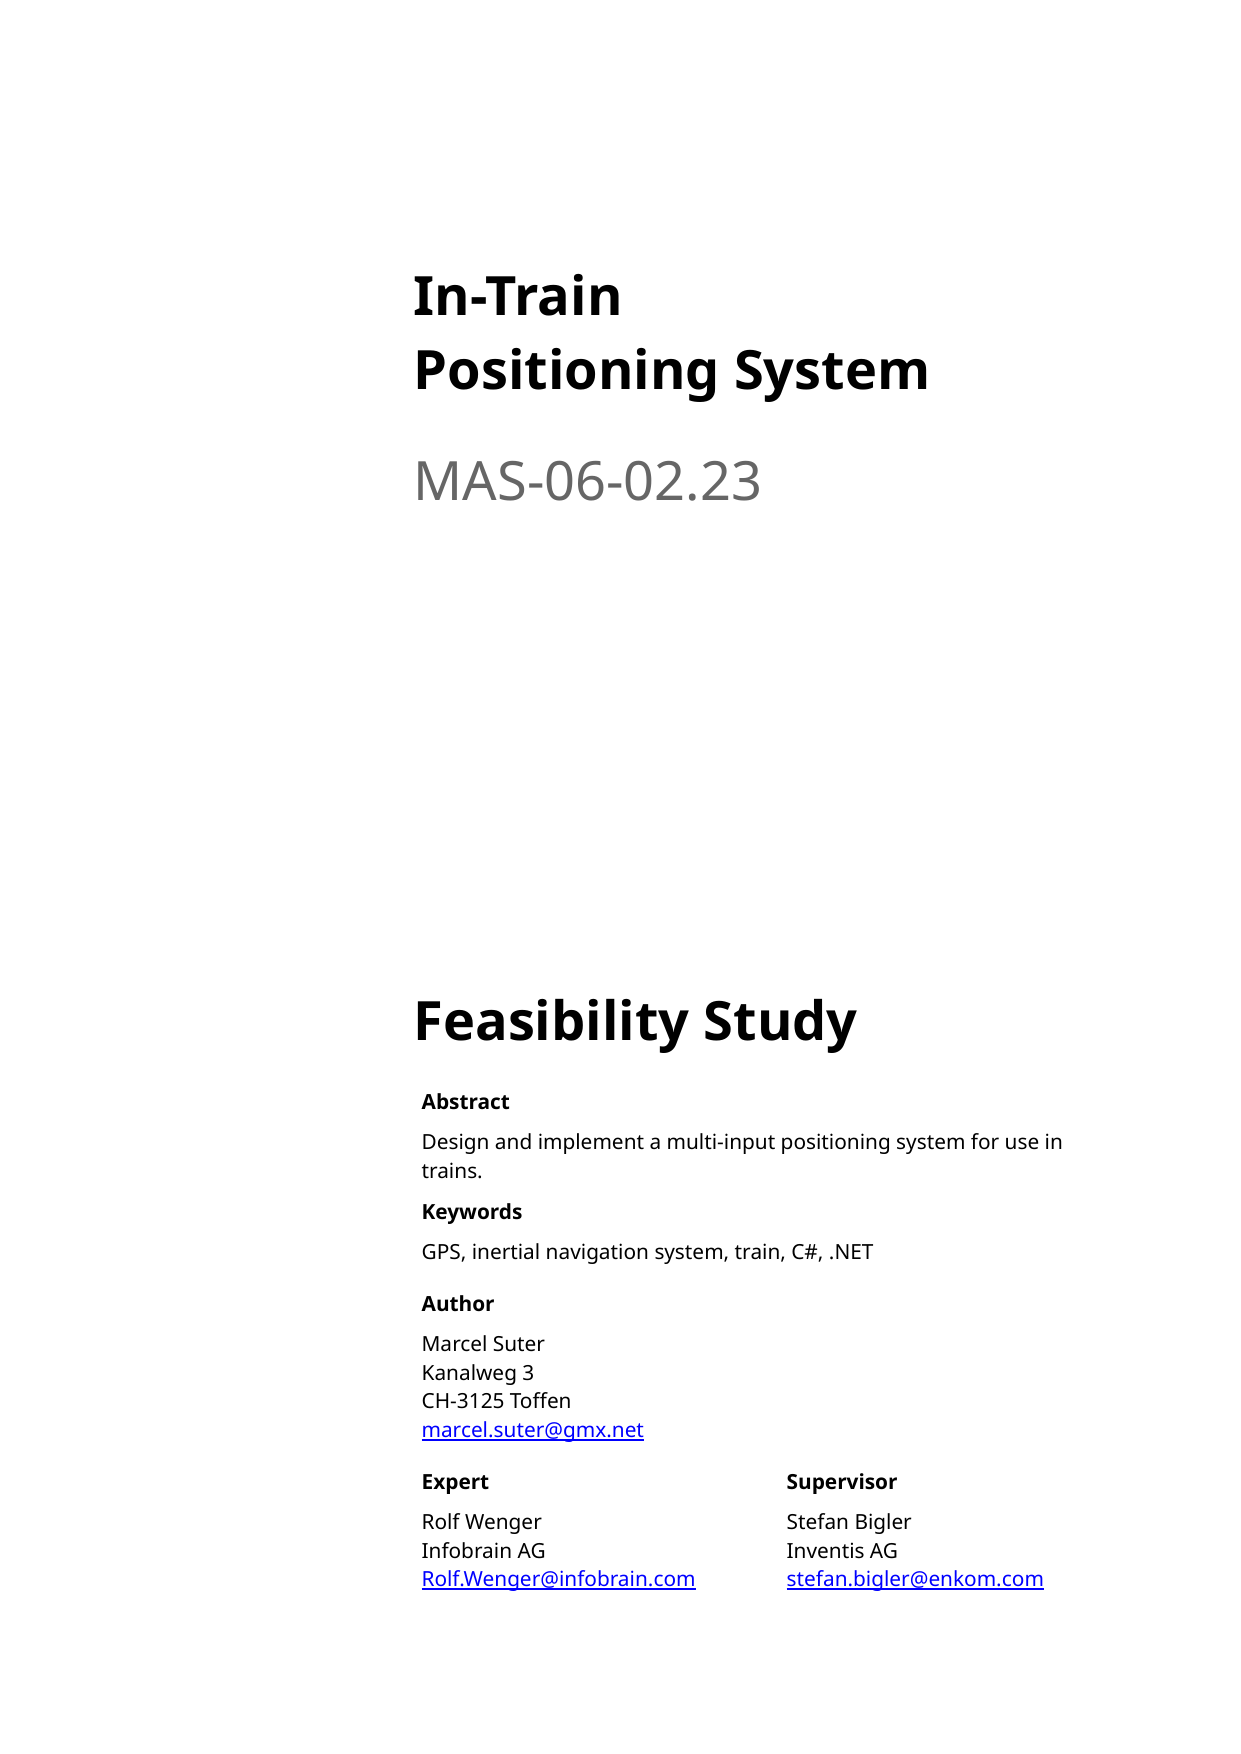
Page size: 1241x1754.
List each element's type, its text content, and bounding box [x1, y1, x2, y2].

title In-Train Positioning System [413, 258, 1122, 405]
table_cell Expert Rolf Wenger Infobrain AG Rolf.Wenger@infobrain.com [416, 1449, 781, 1598]
table_cell Author Marcel Suter Kanalweg 3 CH-3125 Toffen marcel.suter@gmx.net [416, 1271, 781, 1449]
table_cell [781, 1271, 1123, 1449]
table_cell Supervisor Stefan Bigler Inventis AG stefan.bigler@enkom.com [781, 1449, 1123, 1598]
table_header Abstract Design and implement a multi-input positioning system for use in trains. Keywords GPS, inertial navigation system, train, C#, .NET [416, 1069, 1123, 1271]
title Feasibility Study [413, 983, 1122, 1056]
title MAS-06-02.23 [413, 443, 1122, 517]
